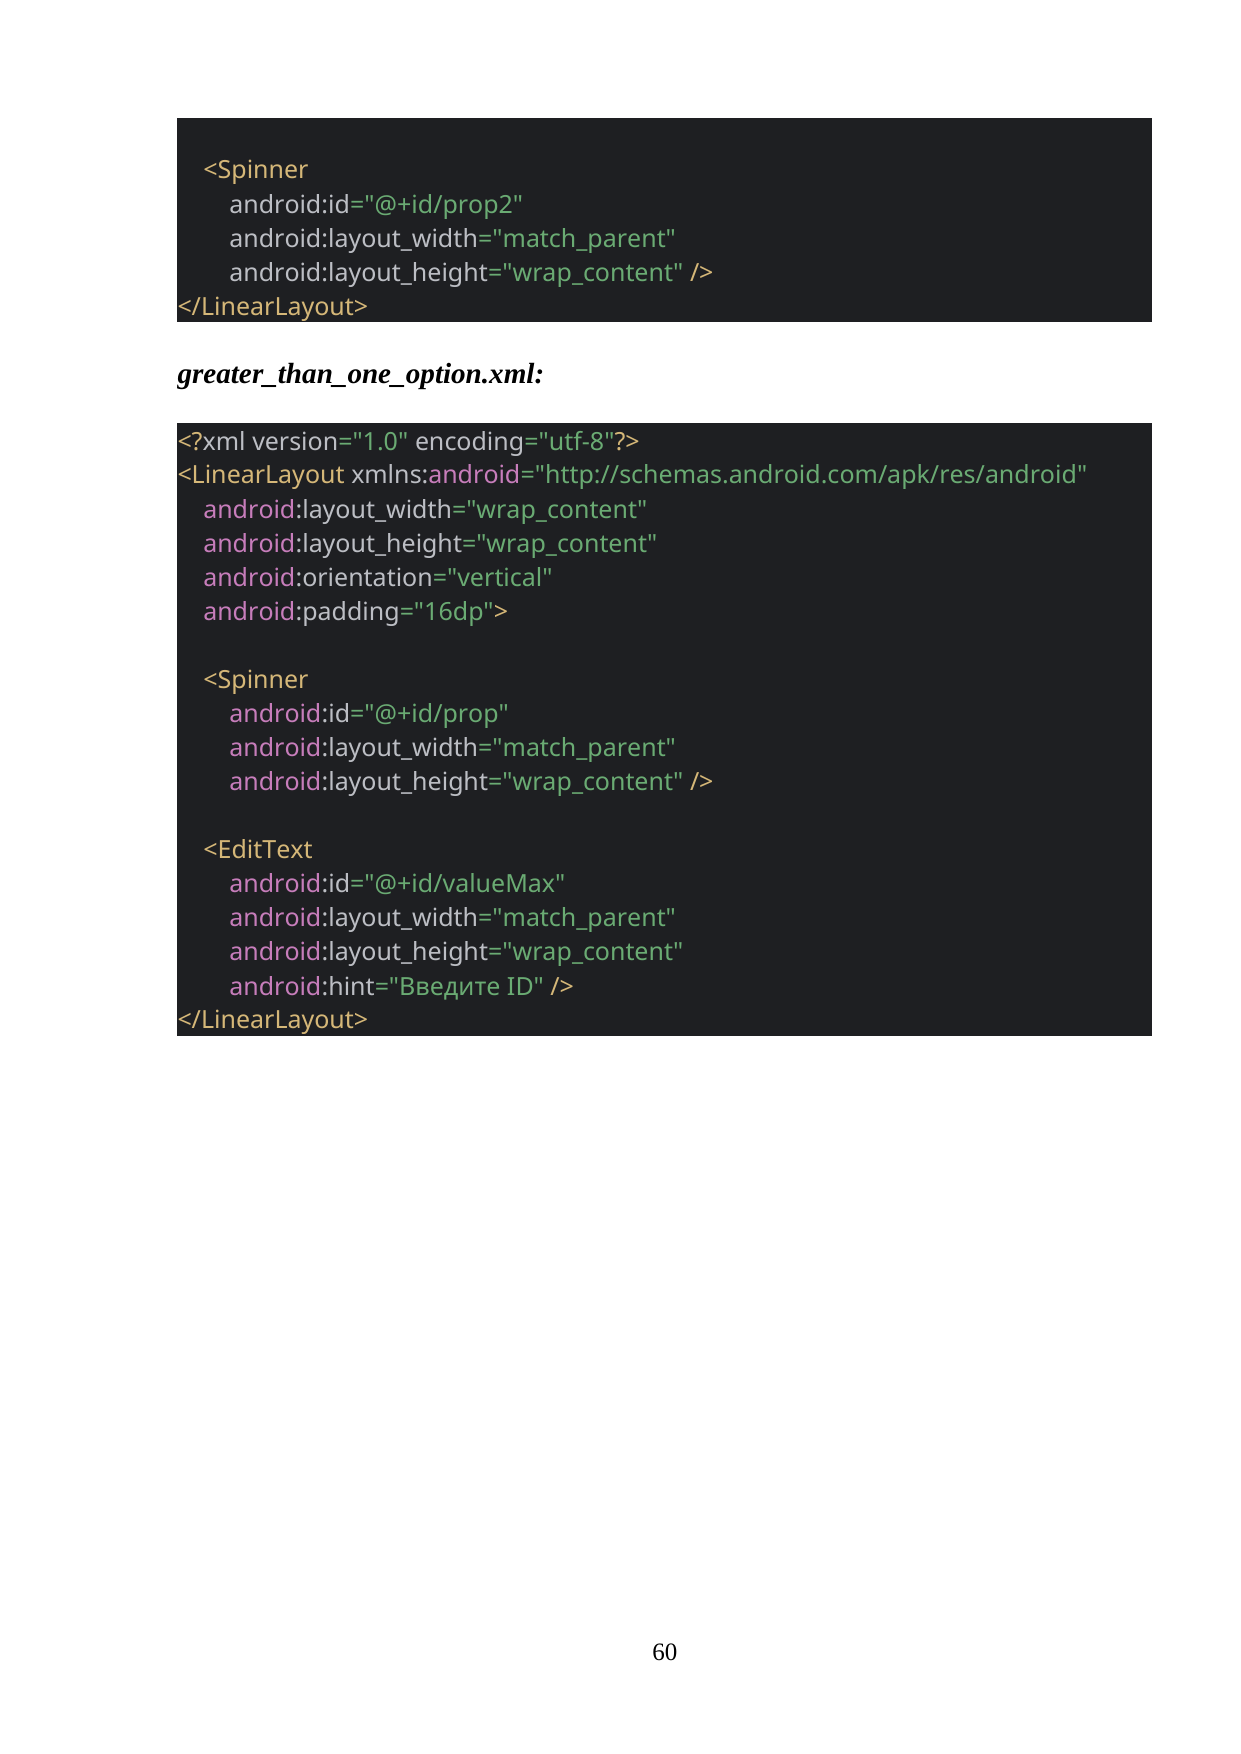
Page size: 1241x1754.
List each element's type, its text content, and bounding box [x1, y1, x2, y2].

text <?xml version="1.0" encoding="utf-8"?> <LinearLayout xmlns:android="http://schemas.android.com/apk/res/android" android:layout_width="wrap_content" android:layout_height="wrap_content" android:orientation="vertical" android:padding="16dp"> <Spinner android:id="@+id/prop" android:layout_width="match_parent" android:layout_height="wrap_content" /> <EditText android:id="@+id/valueMax" android:layout_width="match_parent" android:layout_height="wrap_content" android:hint="Введите ID" /> </LinearLayout> [177, 423, 1152, 1036]
text <Spinner android:id="@+id/prop2" android:layout_width="match_parent" android:layout_height="wrap_content" /> </LinearLayout> [177, 118, 1152, 322]
text greater_than_one_option.xml: [177, 356, 1152, 389]
